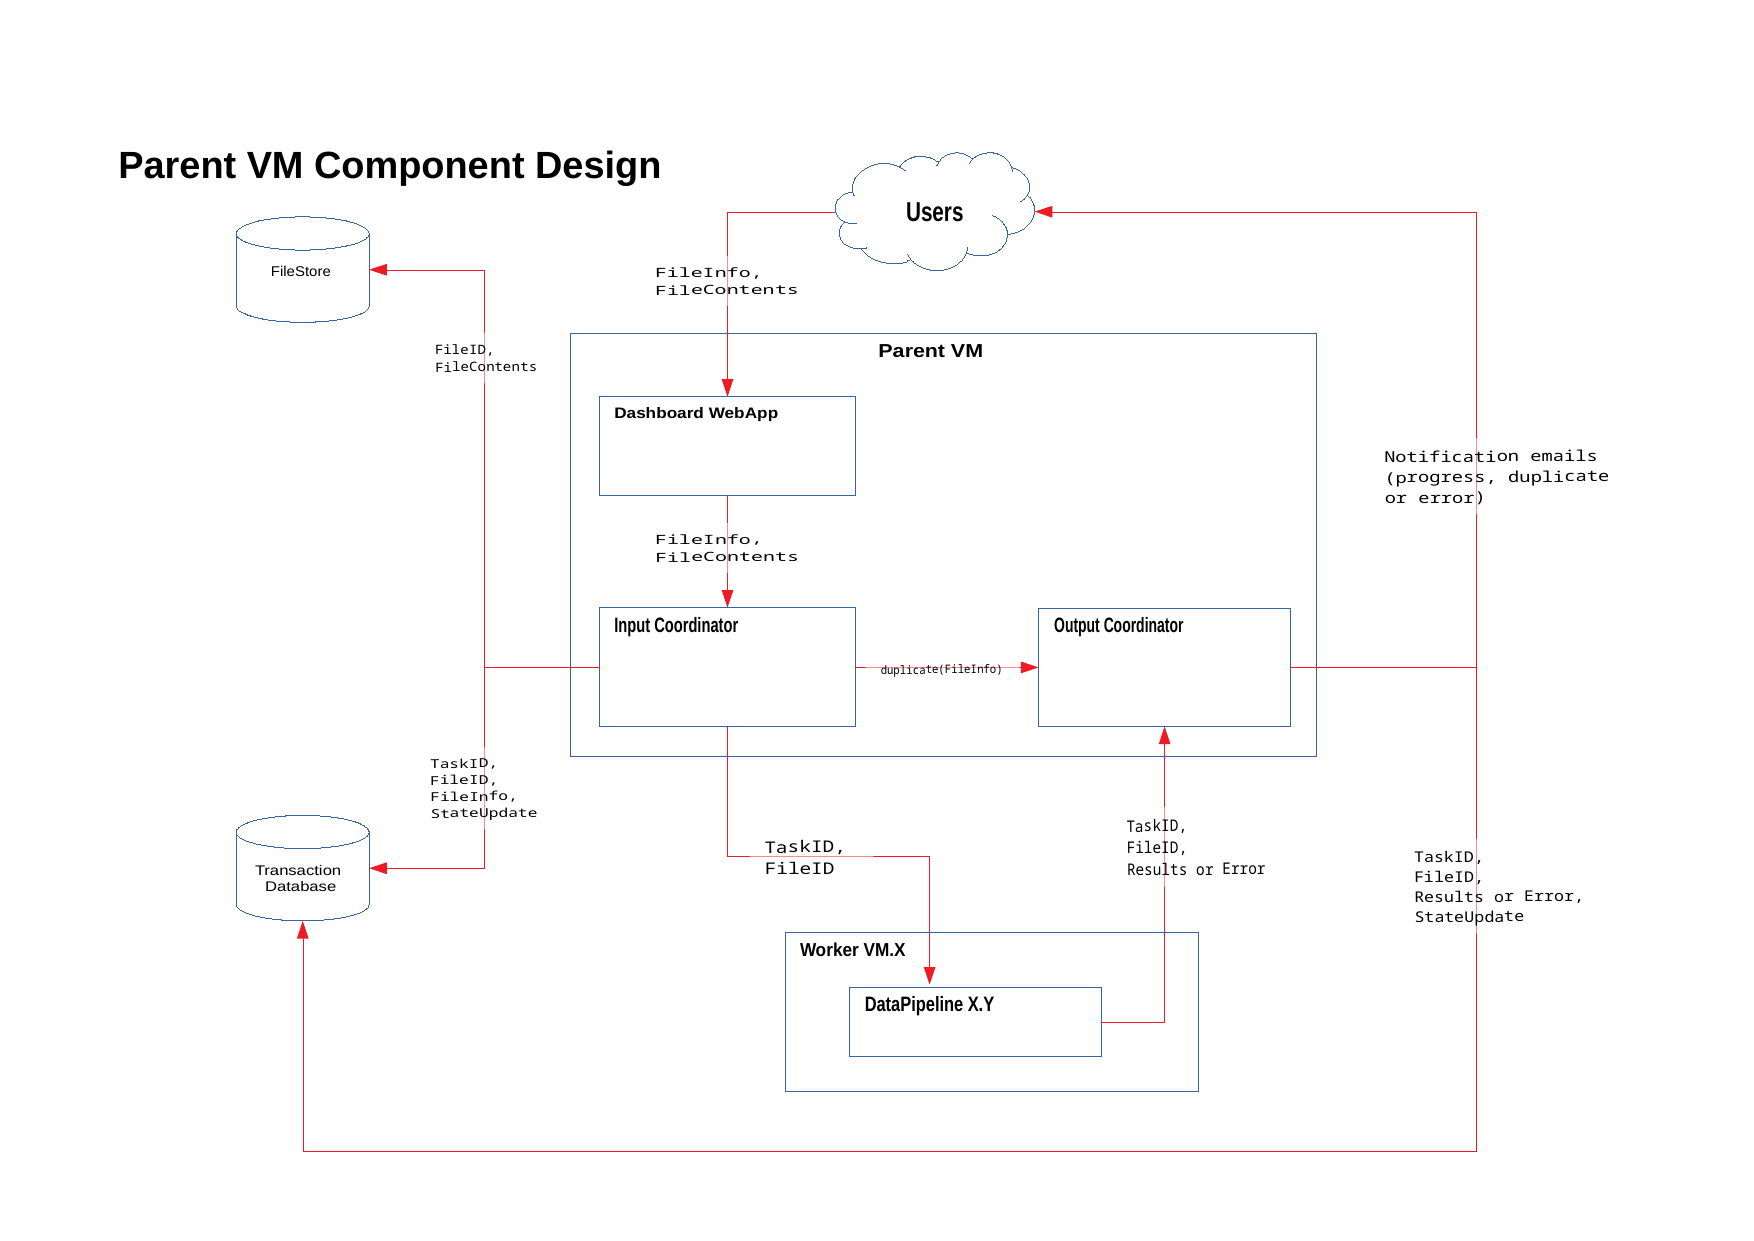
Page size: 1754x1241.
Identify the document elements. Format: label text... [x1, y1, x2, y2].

subtitle Parent VM Component Design [118, 143, 1636, 187]
